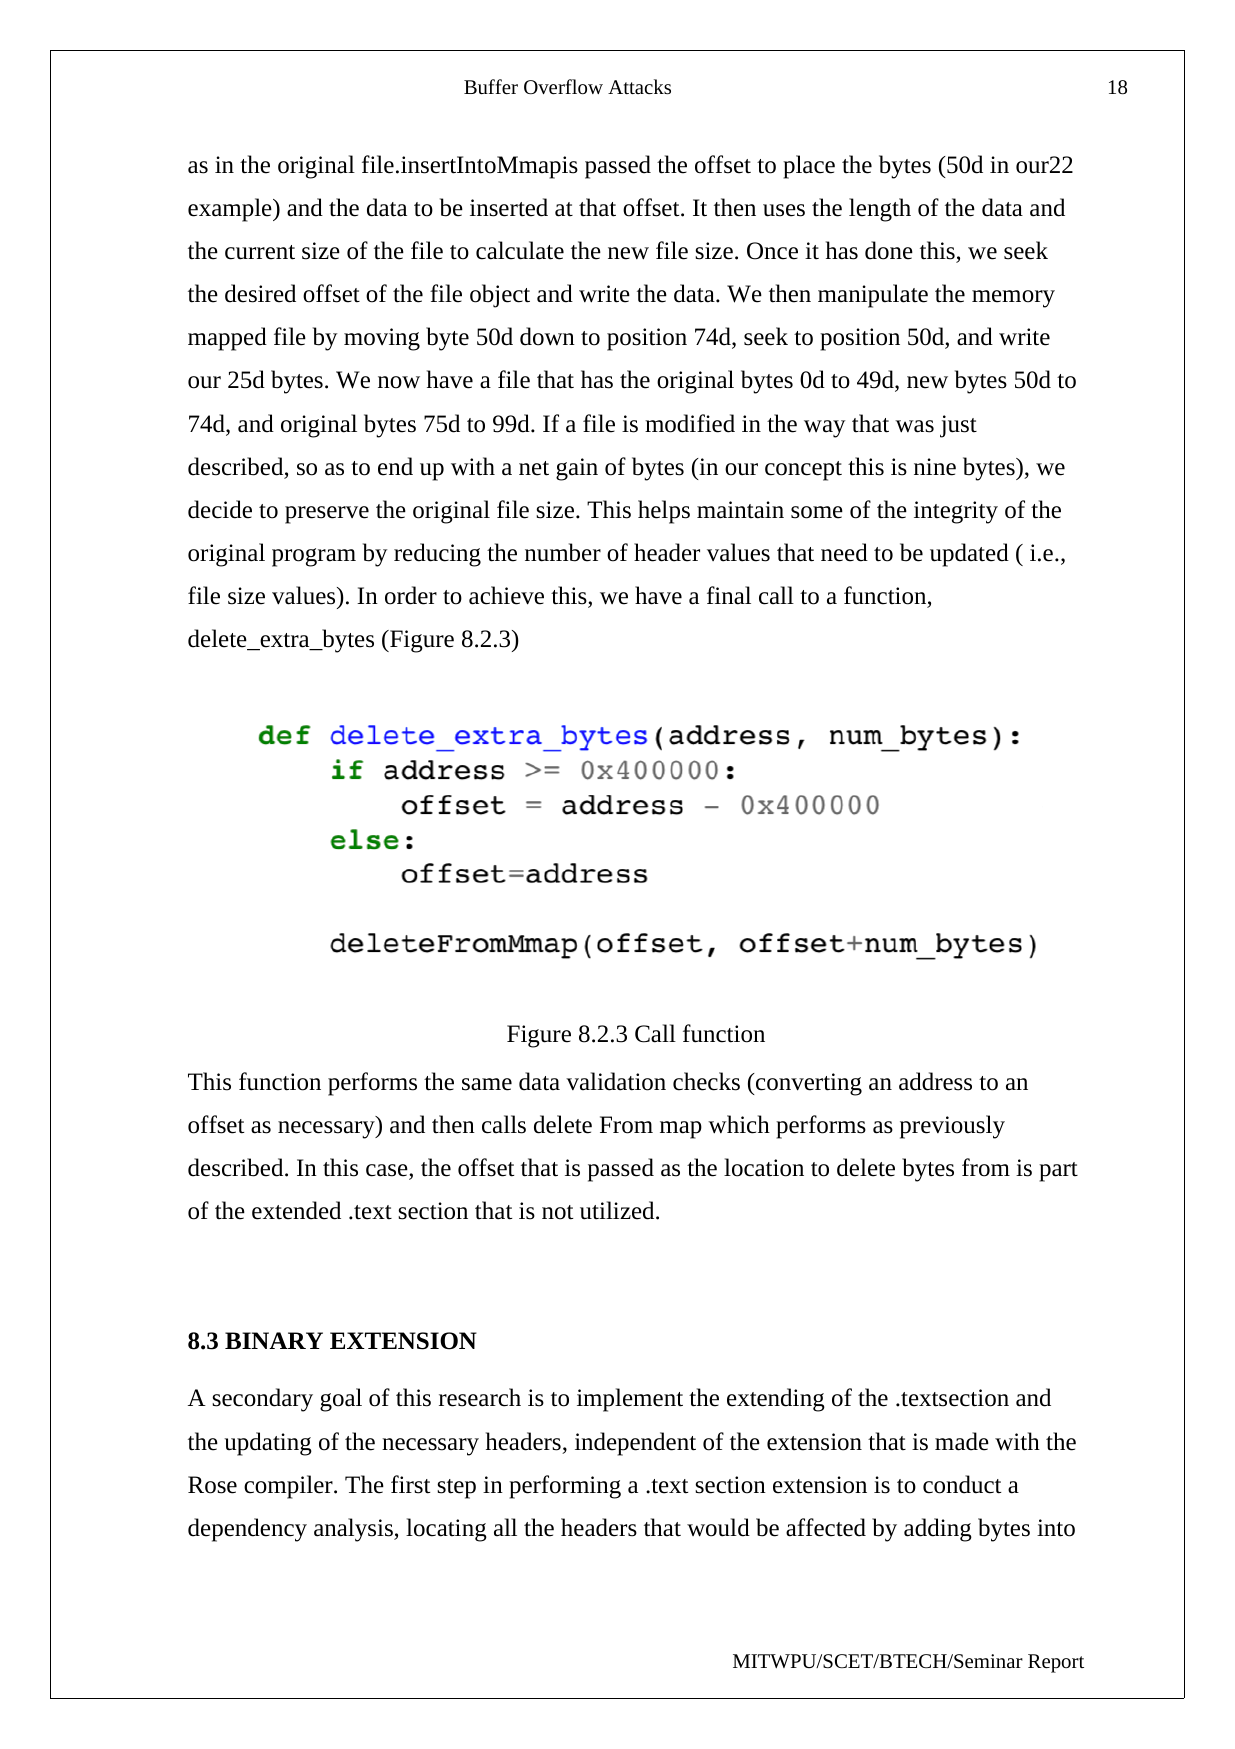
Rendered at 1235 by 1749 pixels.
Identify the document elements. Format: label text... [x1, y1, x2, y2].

text 8.3 BINARY EXTENSION [187, 1326, 1084, 1354]
text Figure 8.2.3 Call function [187, 970, 1084, 1048]
text A secondary goal of this research is to implement the extending of the .textsection and the updating of the necessary headers, independent of the extension that is made with the Rose compiler. The first step in performing a .text section extension is to conduct a dependency analysis, locating all the headers that would be affected by adding bytes into [187, 1383, 1084, 1542]
text as in the original file.insertIntoMmapis passed the offset to place the bytes (50d in our22 example) and the data to be inserted at that offset. It then uses the length of the data and the current size of the file to calculate the new file size. Once it has done this, we seek the desired offset of the file object and write the data. We then manipulate the memory mapped file by moving byte 50d down to position 74d, seek to position 50d, and write our 25d bytes. We now have a file that has the original bytes 0d to 49d, new bytes 50d to 74d, and original bytes 75d to 99d. If a file is modified in the way that was just described, so as to end up with a net gain of bytes (in our concept this is nine bytes), we decide to preserve the original file size. This helps maintain some of the integrity of the original program by reducing the number of header values that need to be updated ( i.e., file size values). In order to achieve this, we have a final call to a function, delete_extra_bytes (Figure 8.2.3) [187, 150, 1084, 653]
text This function performs the same data validation checks (converting an address to an offset as necessary) and then calls delete From map which performs as previously described. In this case, the offset that is passed as the location to delete bytes from is part of the extended .text section that is not utilized. [187, 1067, 1084, 1225]
picture [248, 719, 1043, 981]
